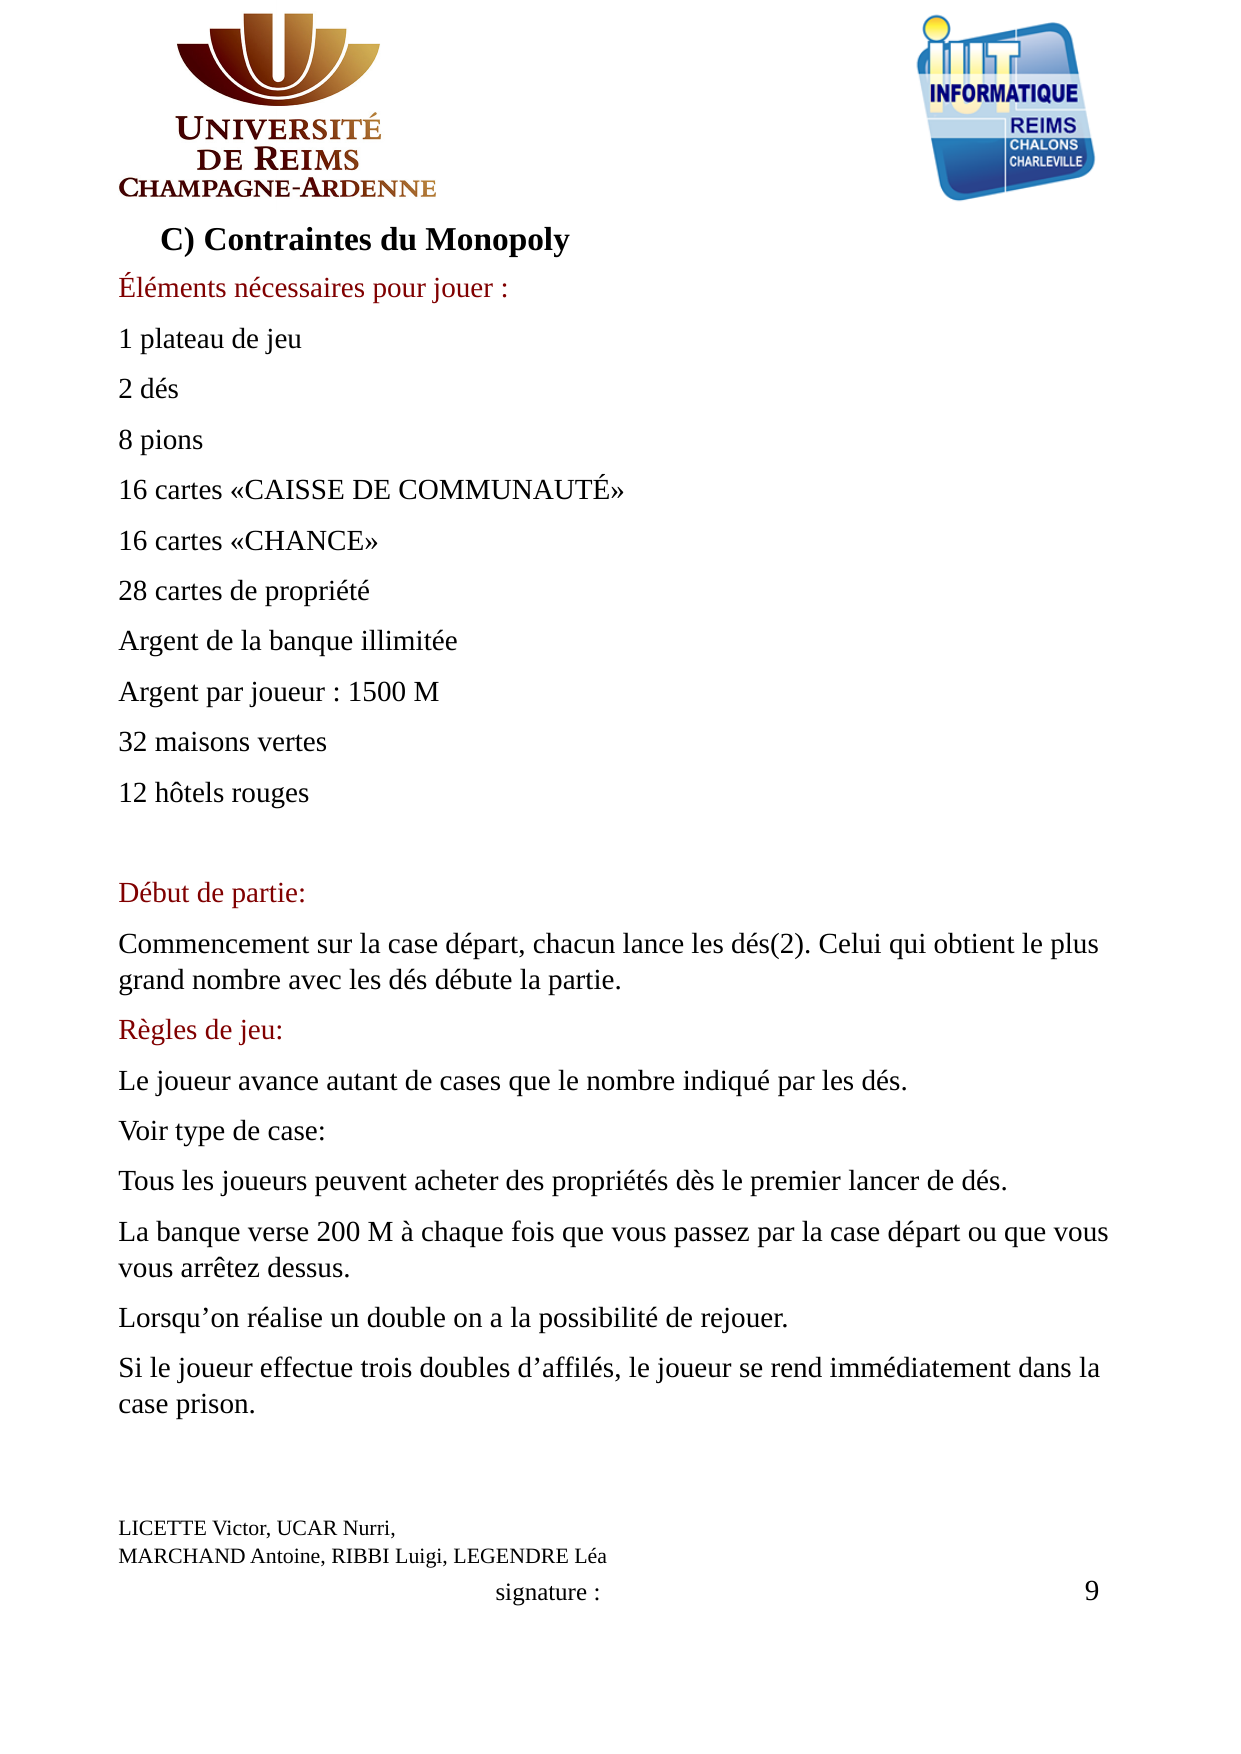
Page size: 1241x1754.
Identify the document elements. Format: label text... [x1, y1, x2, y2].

text 1 plateau de jeu [118, 321, 1122, 354]
text Commencement sur la case départ, chacun lance les dés(2). Celui qui obtient le plus grand nombre avec les dés débute la partie. [118, 926, 1122, 995]
text Si le joueur effectue trois doubles d’affilés, le joueur se rend immédiatement dans la case prison. [118, 1351, 1122, 1420]
text Voir type de case: [118, 1113, 1122, 1147]
text Règles de jeu: [118, 1012, 1122, 1046]
text La banque verse 200 M à chaque fois que vous passez par la case départ ou que vous vous arrêtez dessus. [118, 1214, 1122, 1283]
text 2 dés [118, 371, 1122, 405]
subtitle C) Contraintes du Monopoly [118, 181, 1122, 258]
text 8 pions [118, 422, 1122, 455]
picture [899, 0, 1120, 220]
text 32 maisons vertes [118, 724, 1122, 758]
text Lorsqu’on réalise un double on a la possibilité de rejouer. [118, 1300, 1122, 1334]
text 16 cartes «CAISSE DE COMMUNAUTÉ» [118, 472, 1122, 506]
text Argent de la banque illimitée [118, 623, 1122, 657]
text Début de partie: [118, 876, 1122, 909]
text Tous les joueurs peuvent acheter des propriétés dès le premier lancer de dés. [118, 1163, 1122, 1197]
text Le joueur avance autant de cases que le nombre indiqué par les dés. [118, 1063, 1122, 1096]
text 12 hôtels rouges [118, 775, 1122, 808]
text 16 cartes «CHANCE» [118, 523, 1122, 556]
text Argent par joueur : 1500 M [118, 674, 1122, 707]
picture [117, 0, 437, 211]
text 28 cartes de propriété [118, 573, 1122, 607]
text Éléments nécessaires pour jouer : [118, 271, 1122, 304]
